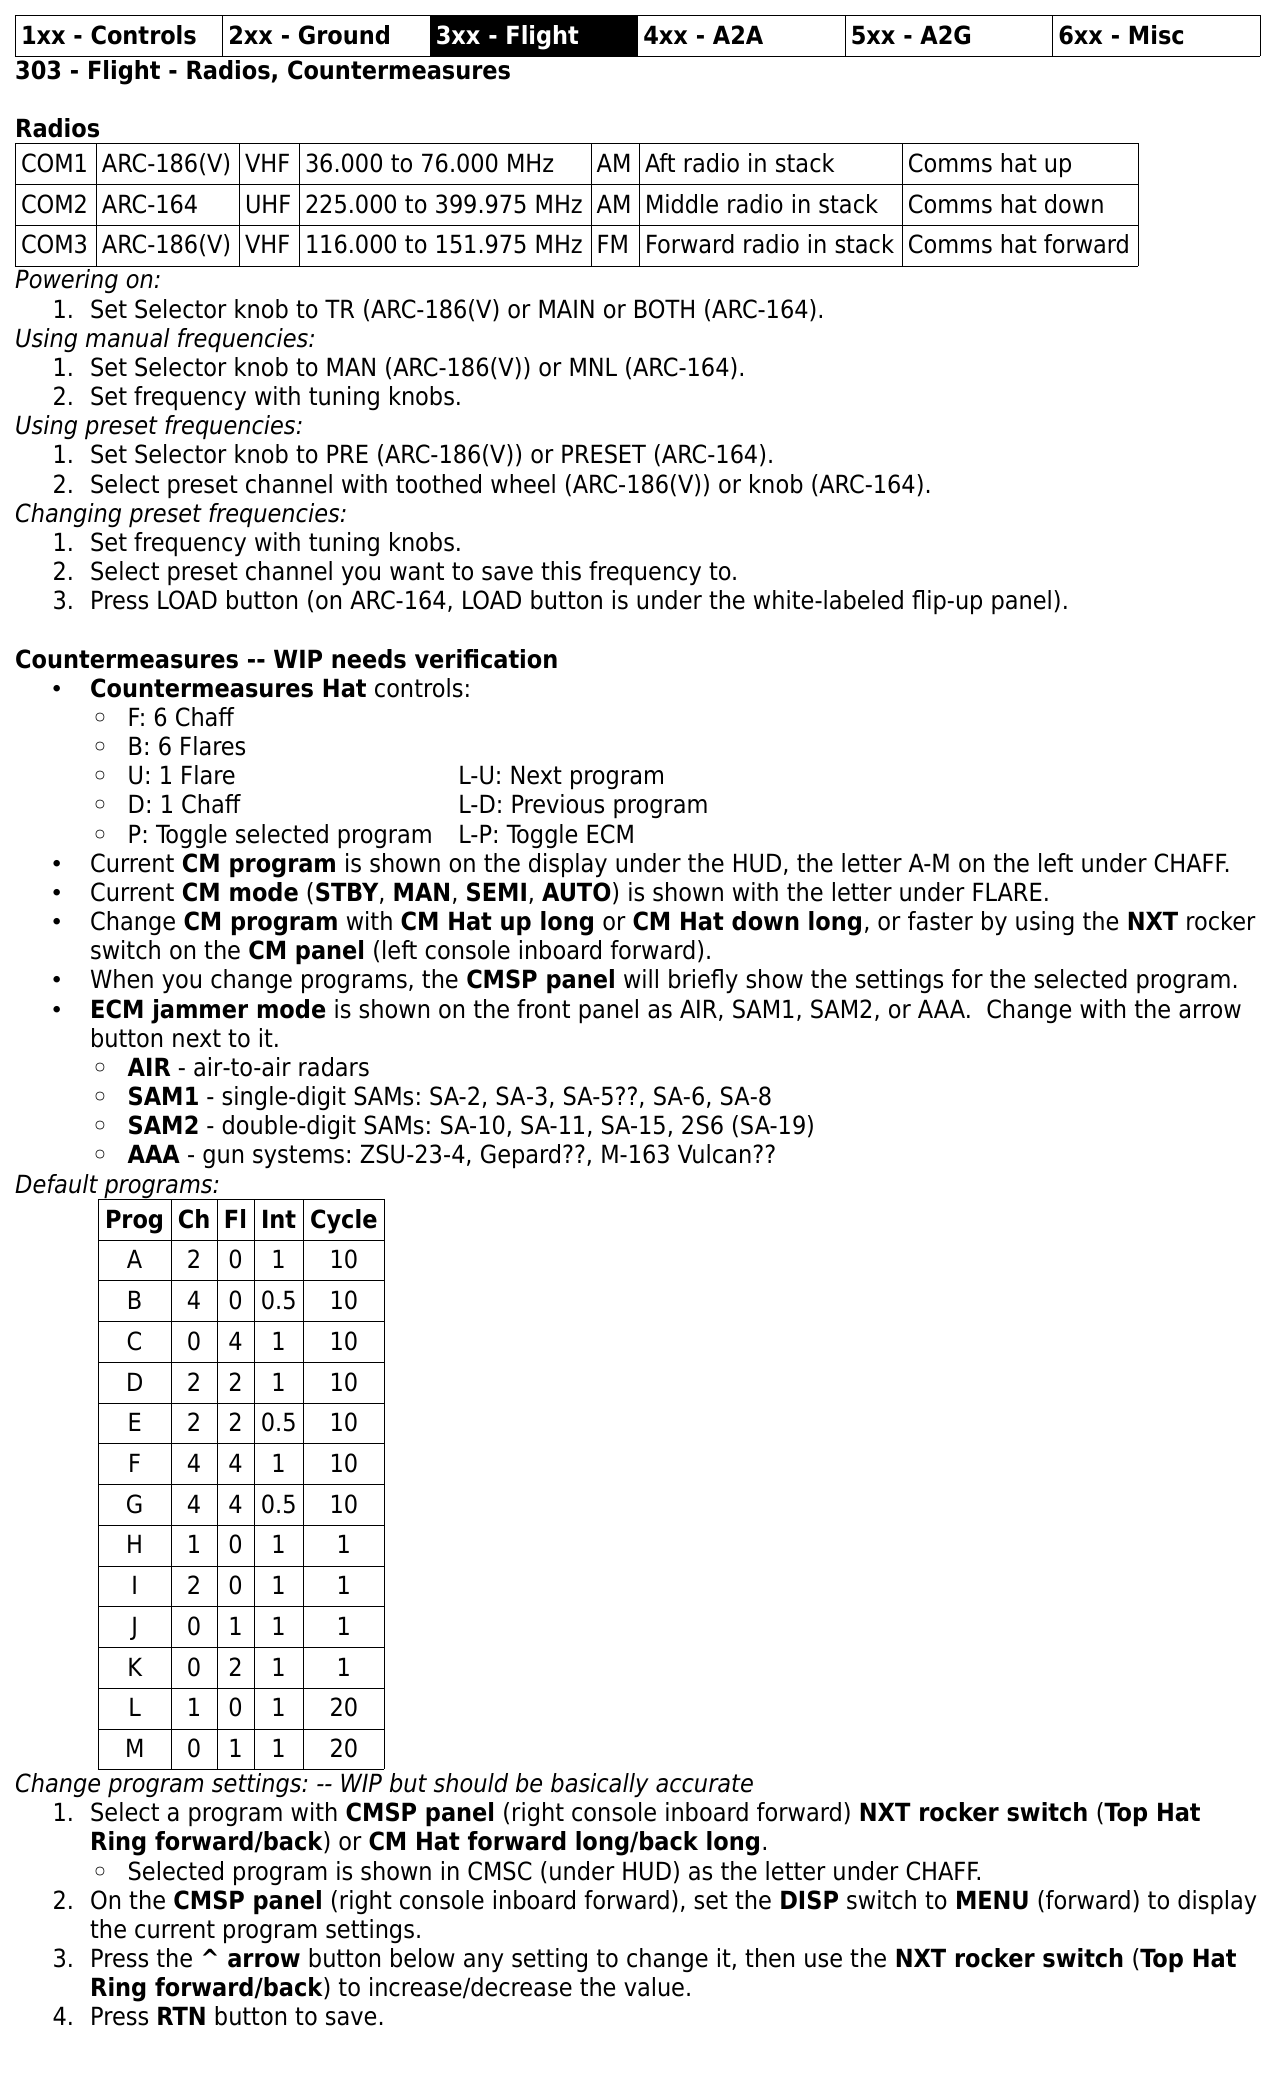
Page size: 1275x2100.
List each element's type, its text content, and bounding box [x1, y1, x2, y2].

table_cell COM3 [16, 226, 96, 266]
table_cell Comms hat down [903, 185, 1138, 225]
list Set Selector knob to TR (ARC-186(V) or MAIN or BOTH (ARC-164). [52, 295, 1260, 324]
list Select preset channel you want to save this frequency to. [52, 557, 1260, 586]
list SAM2 - double-digit SAMs: SA-10, SA-11, SA-15, 2S6 (SA-19) [90, 1111, 1260, 1141]
table_cell COM2 [16, 185, 96, 225]
table_cell G [99, 1485, 171, 1525]
table_cell 0 [218, 1689, 254, 1728]
list Press RTN button to save. [52, 2003, 1260, 2032]
table_cell 4 [218, 1485, 254, 1525]
table_cell 10 [304, 1322, 384, 1362]
table_header 6xx - Misc [1053, 16, 1260, 56]
table_header 3xx - Flight [431, 16, 637, 56]
table_header 4xx - A2A [638, 16, 845, 56]
table_cell 225.000 to 399.975 MHz [300, 185, 591, 225]
list Press LOAD button (on ARC-164, LOAD button is under the white-labeled flip-up panel). [52, 586, 1260, 616]
table_cell 1 [255, 1363, 303, 1403]
list Selected program is shown in CMSC (under HUD) as the letter under CHAFF. [90, 1857, 1260, 1886]
table_header 36.000 to 76.000 MHz [300, 144, 591, 184]
list On the CMSP panel (right console inboard forward), set the DISP switch to MENU (forward) to display the current program settings. [52, 1886, 1260, 1944]
table_cell A [99, 1241, 171, 1280]
list Countermeasures Hat controls: [52, 674, 1260, 703]
table_header 1xx - Controls [16, 16, 222, 56]
table_cell UHF [240, 185, 299, 225]
list AIR - air-to-air radars [90, 1053, 1260, 1082]
table_header Fl [218, 1200, 254, 1240]
table_cell 20 [304, 1689, 384, 1728]
table_header Comms hat up [903, 144, 1138, 184]
table_cell 1 [172, 1689, 217, 1728]
text Using preset frequencies: [15, 411, 1260, 441]
table_cell J [99, 1607, 171, 1647]
table_cell 10 [304, 1281, 384, 1321]
list Set frequency with tuning knobs. [52, 528, 1260, 557]
table_cell 20 [304, 1730, 384, 1769]
list D: 1 Chaff L-D: Previous program [90, 791, 1260, 820]
text Radios [15, 114, 1260, 143]
table_cell H [99, 1526, 171, 1566]
table_cell AM [592, 185, 639, 225]
text Countermeasures -- WIP needs verification [15, 645, 1260, 674]
table_cell 0 [218, 1567, 254, 1606]
table_cell 1 [255, 1689, 303, 1728]
table_cell 1 [255, 1241, 303, 1280]
table_header AM [592, 144, 639, 184]
table_cell 116.000 to 151.975 MHz [300, 226, 591, 266]
table_cell 0 [172, 1730, 217, 1769]
table_cell 10 [304, 1444, 384, 1484]
table_cell 1 [255, 1607, 303, 1647]
list Select a program with CMSP panel (right console inboard forward) NXT rocker switch (Top Hat Ring forward/back) or CM Hat forward long/back long. [52, 1798, 1260, 1857]
table_cell 1 [172, 1526, 217, 1566]
table_cell 10 [304, 1485, 384, 1525]
table_cell 1 [304, 1567, 384, 1606]
text Default programs: [15, 1170, 1260, 1199]
list B: 6 Flares [90, 732, 1260, 761]
table_cell FM [592, 226, 639, 266]
table_cell I [99, 1567, 171, 1606]
table_cell 2 [172, 1567, 217, 1606]
table_cell 1 [255, 1730, 303, 1769]
text Change program settings: -- WIP but should be basically accurate [15, 1769, 1260, 1798]
table_cell 10 [304, 1363, 384, 1403]
table_cell M [99, 1730, 171, 1769]
table_cell 0 [172, 1322, 217, 1362]
list Current CM mode (STBY, MAN, SEMI, AUTO) is shown with the letter under FLARE. [52, 878, 1260, 907]
list Press the ^ arrow button below any setting to change it, then use the NXT rocker switch (Top Hat Ring forward/back) to increase/decrease the value. [52, 1944, 1260, 2003]
table_cell ARC-186(V) [97, 226, 239, 266]
table_cell 2 [218, 1363, 254, 1403]
table_cell B [99, 1281, 171, 1321]
table_cell 4 [218, 1444, 254, 1484]
table_cell Middle radio in stack [640, 185, 902, 225]
table_cell 2 [172, 1241, 217, 1280]
table_cell 10 [304, 1404, 384, 1443]
table_header Prog [99, 1200, 171, 1240]
table_cell 4 [172, 1444, 217, 1484]
table_cell 0 [218, 1526, 254, 1566]
table_header ARC-186(V) [97, 144, 239, 184]
table_cell C [99, 1322, 171, 1362]
table_cell F [99, 1444, 171, 1484]
table_cell 2 [218, 1404, 254, 1443]
list Set Selector knob to MAN (ARC-186(V)) or MNL (ARC-164). [52, 353, 1260, 382]
table_cell Comms hat forward [903, 226, 1138, 266]
table_cell 0.5 [255, 1404, 303, 1443]
table_cell 4 [172, 1485, 217, 1525]
list Set Selector knob to PRE (ARC-186(V)) or PRESET (ARC-164). [52, 441, 1260, 470]
list F: 6 Chaff [90, 703, 1260, 732]
table_cell VHF [240, 226, 299, 266]
table_cell 4 [172, 1281, 217, 1321]
list U: 1 Flare L-U: Next program [90, 761, 1260, 791]
table_cell 2 [172, 1404, 217, 1443]
table_header VHF [240, 144, 299, 184]
table_cell K [99, 1648, 171, 1688]
table_cell 0.5 [255, 1281, 303, 1321]
list Current CM program is shown on the display under the HUD, the letter A-M on the left under CHAFF. [52, 849, 1260, 878]
table_cell 1 [304, 1607, 384, 1647]
table_cell 1 [218, 1607, 254, 1647]
table_cell 1 [255, 1526, 303, 1566]
table_header Ch [172, 1200, 217, 1240]
table_cell 0 [218, 1281, 254, 1321]
text Powering on: [15, 266, 1260, 295]
table_header 5xx - A2G [846, 16, 1052, 56]
table_cell D [99, 1363, 171, 1403]
table_cell 1 [255, 1444, 303, 1484]
table_cell 0 [172, 1607, 217, 1647]
table_cell 1 [304, 1648, 384, 1688]
table_cell Forward radio in stack [640, 226, 902, 266]
table_cell 1 [255, 1322, 303, 1362]
list ECM jammer mode is shown on the front panel as AIR, SAM1, SAM2, or AAA. Change with the arrow button next to it. [52, 995, 1260, 1053]
text Changing preset frequencies: [15, 499, 1260, 528]
table_cell 1 [304, 1526, 384, 1566]
table_cell 1 [218, 1730, 254, 1769]
text 303 - Flight - Radios, Countermeasures [15, 57, 1260, 85]
list SAM1 - single-digit SAMs: SA-2, SA-3, SA-5??, SA-6, SA-8 [90, 1082, 1260, 1111]
table_cell ARC-164 [97, 185, 239, 225]
table_cell L [99, 1689, 171, 1728]
table_cell 0 [172, 1648, 217, 1688]
table_cell 1 [255, 1648, 303, 1688]
table_header COM1 [16, 144, 96, 184]
table_cell 4 [218, 1322, 254, 1362]
table_cell 2 [218, 1648, 254, 1688]
table_header Int [255, 1200, 303, 1240]
list P: Toggle selected program L-P: Toggle ECM [90, 820, 1260, 849]
table_cell 2 [172, 1363, 217, 1403]
table_cell E [99, 1404, 171, 1443]
table_header Aft radio in stack [640, 144, 902, 184]
list When you change programs, the CMSP panel will briefly show the settings for the selected program. [52, 966, 1260, 995]
table_cell 1 [255, 1567, 303, 1606]
list AAA - gun systems: ZSU-23-4, Gepard??, M-163 Vulcan?? [90, 1141, 1260, 1170]
table_cell 10 [304, 1241, 384, 1280]
table_cell 0 [218, 1241, 254, 1280]
list Change CM program with CM Hat up long or CM Hat down long, or faster by using the NXT rocker switch on the CM panel (left console inboard forward). [52, 907, 1260, 966]
list Select preset channel with toothed wheel (ARC-186(V)) or knob (ARC-164). [52, 470, 1260, 499]
table_header Cycle [304, 1200, 384, 1240]
table_cell 0.5 [255, 1485, 303, 1525]
list Set frequency with tuning knobs. [52, 382, 1260, 411]
text Using manual frequencies: [15, 324, 1260, 353]
table_header 2xx - Ground [223, 16, 430, 56]
